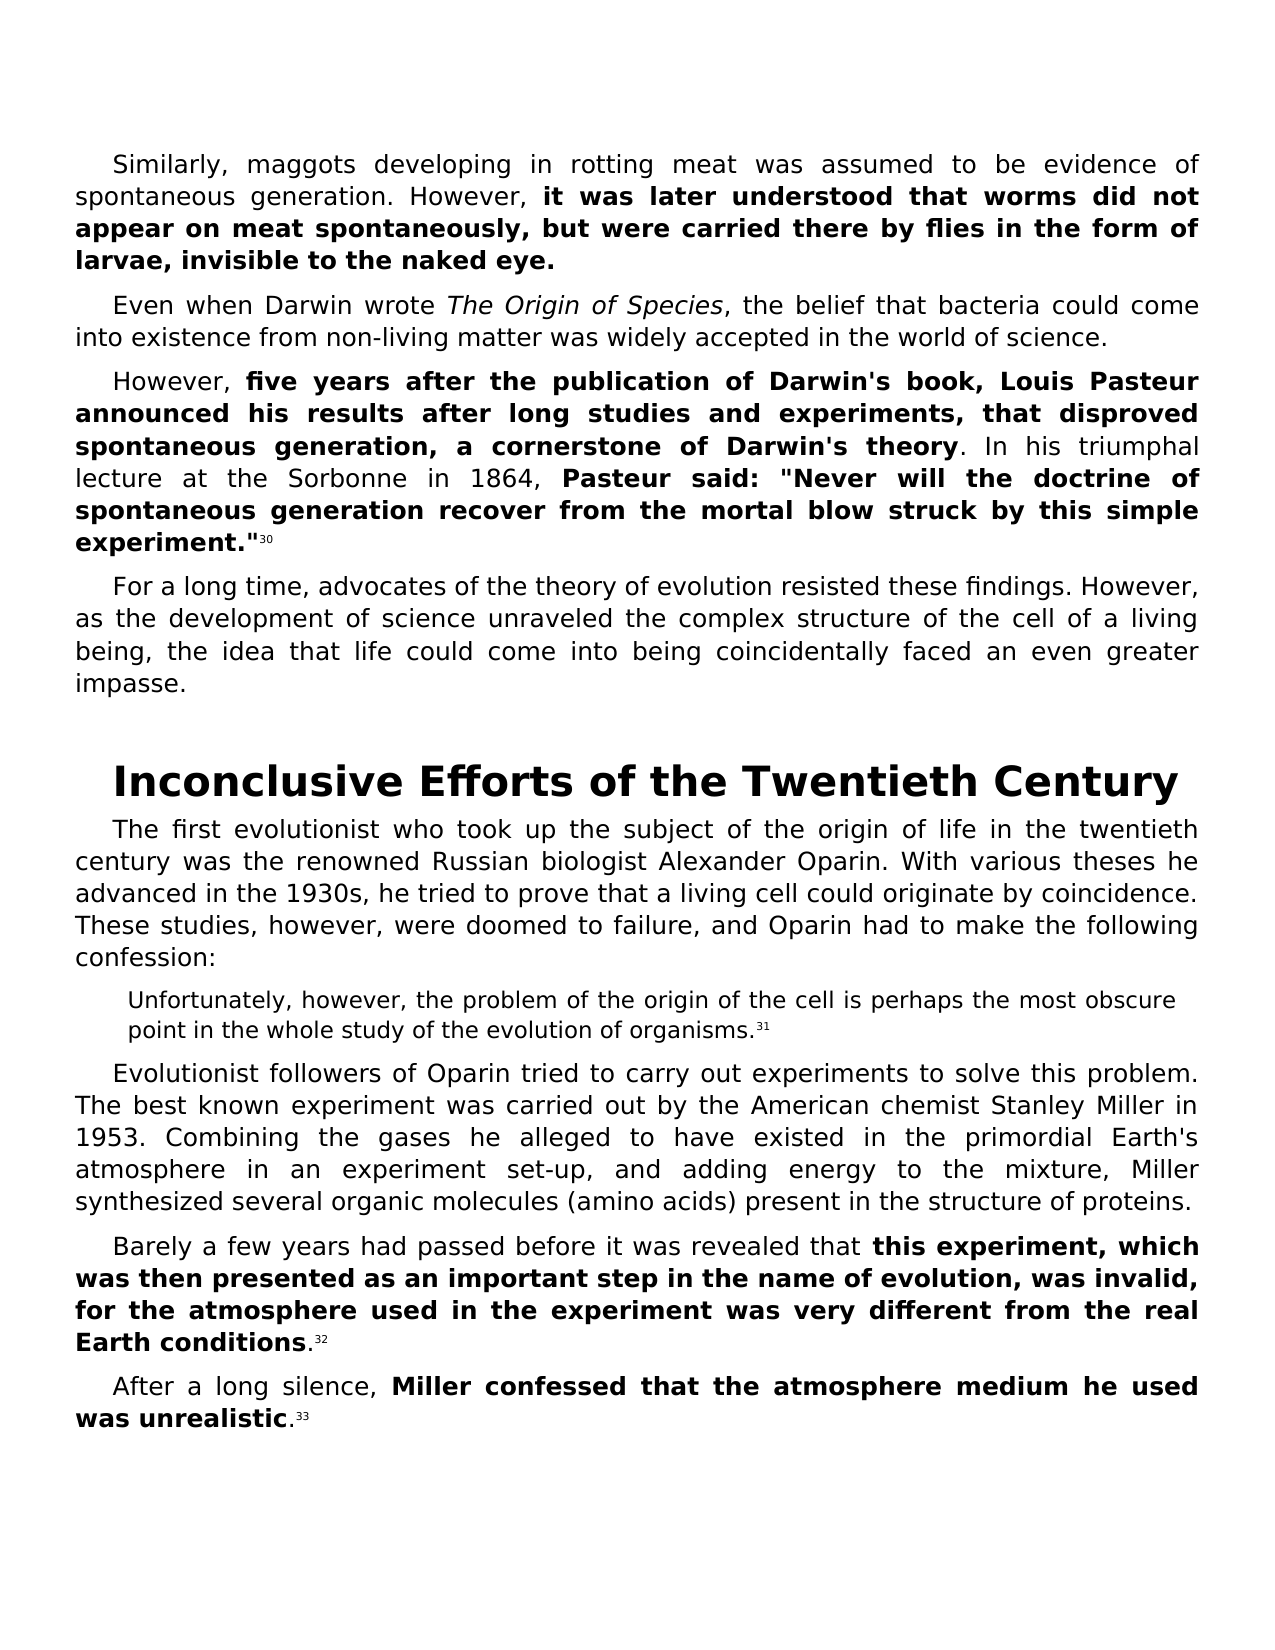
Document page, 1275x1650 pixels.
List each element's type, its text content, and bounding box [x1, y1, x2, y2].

text Even when Darwin wrote The Origin of Species, the belief that bacteria could come into existence from non-living matter was widely accepted in the world of science. [75, 291, 1200, 352]
text However, five years after the publication of Darwin's book, Louis Pasteur announced his results after long studies and experiments, that disproved spontaneous generation, a cornerstone of Darwin's theory. In his triumphal lecture at the Sorbonne in 1864, Pasteur said: "Never will the doctrine of spontaneous generation recover from the mortal blow struck by this simple experiment."30 [75, 367, 1200, 557]
subtitle Inconclusive Efforts of the Twentieth Century [112, 758, 1200, 806]
text Barely a few years had passed before it was revealed that this experiment, which was then presented as an important step in the name of evolution, was invalid, for the atmosphere used in the experiment was very different from the real Earth conditions.32 [75, 1232, 1200, 1357]
text The first evolutionist who took up the subject of the origin of life in the twentieth century was the renowned Russian biologist Alexander Oparin. With various theses he advanced in the 1930s, he tried to prove that a living cell could originate by coincidence. These studies, however, were doomed to failure, and Oparin had to make the following confession: [75, 815, 1200, 972]
text Unfortunately, however, the problem of the origin of the cell is perhaps the most obscure point in the whole study of the evolution of organisms.31 [127, 988, 1177, 1044]
text Similarly, maggots developing in rotting meat was assumed to be evidence of spontaneous generation. However, it was later understood that worms did not appear on meat spontaneously, but were carried there by flies in the form of larvae, invisible to the naked eye. [75, 150, 1200, 275]
text For a long time, advocates of the theory of evolution resisted these findings. However, as the development of science unraveled the complex structure of the cell of a living being, the idea that life could come into being coincidentally faced an even greater impasse. [75, 572, 1200, 698]
text Evolutionist followers of Oparin tried to carry out experiments to solve this problem. The best known experiment was carried out by the American chemist Stanley Miller in 1953. Combining the gases he alleged to have existed in the primordial Earth's atmosphere in an experiment set-up, and adding energy to the mixture, Miller synthesized several organic molecules (amino acids) present in the structure of proteins. [75, 1059, 1200, 1216]
text After a long silence, Miller confessed that the atmosphere medium he used was unrealistic.33 [75, 1372, 1200, 1434]
